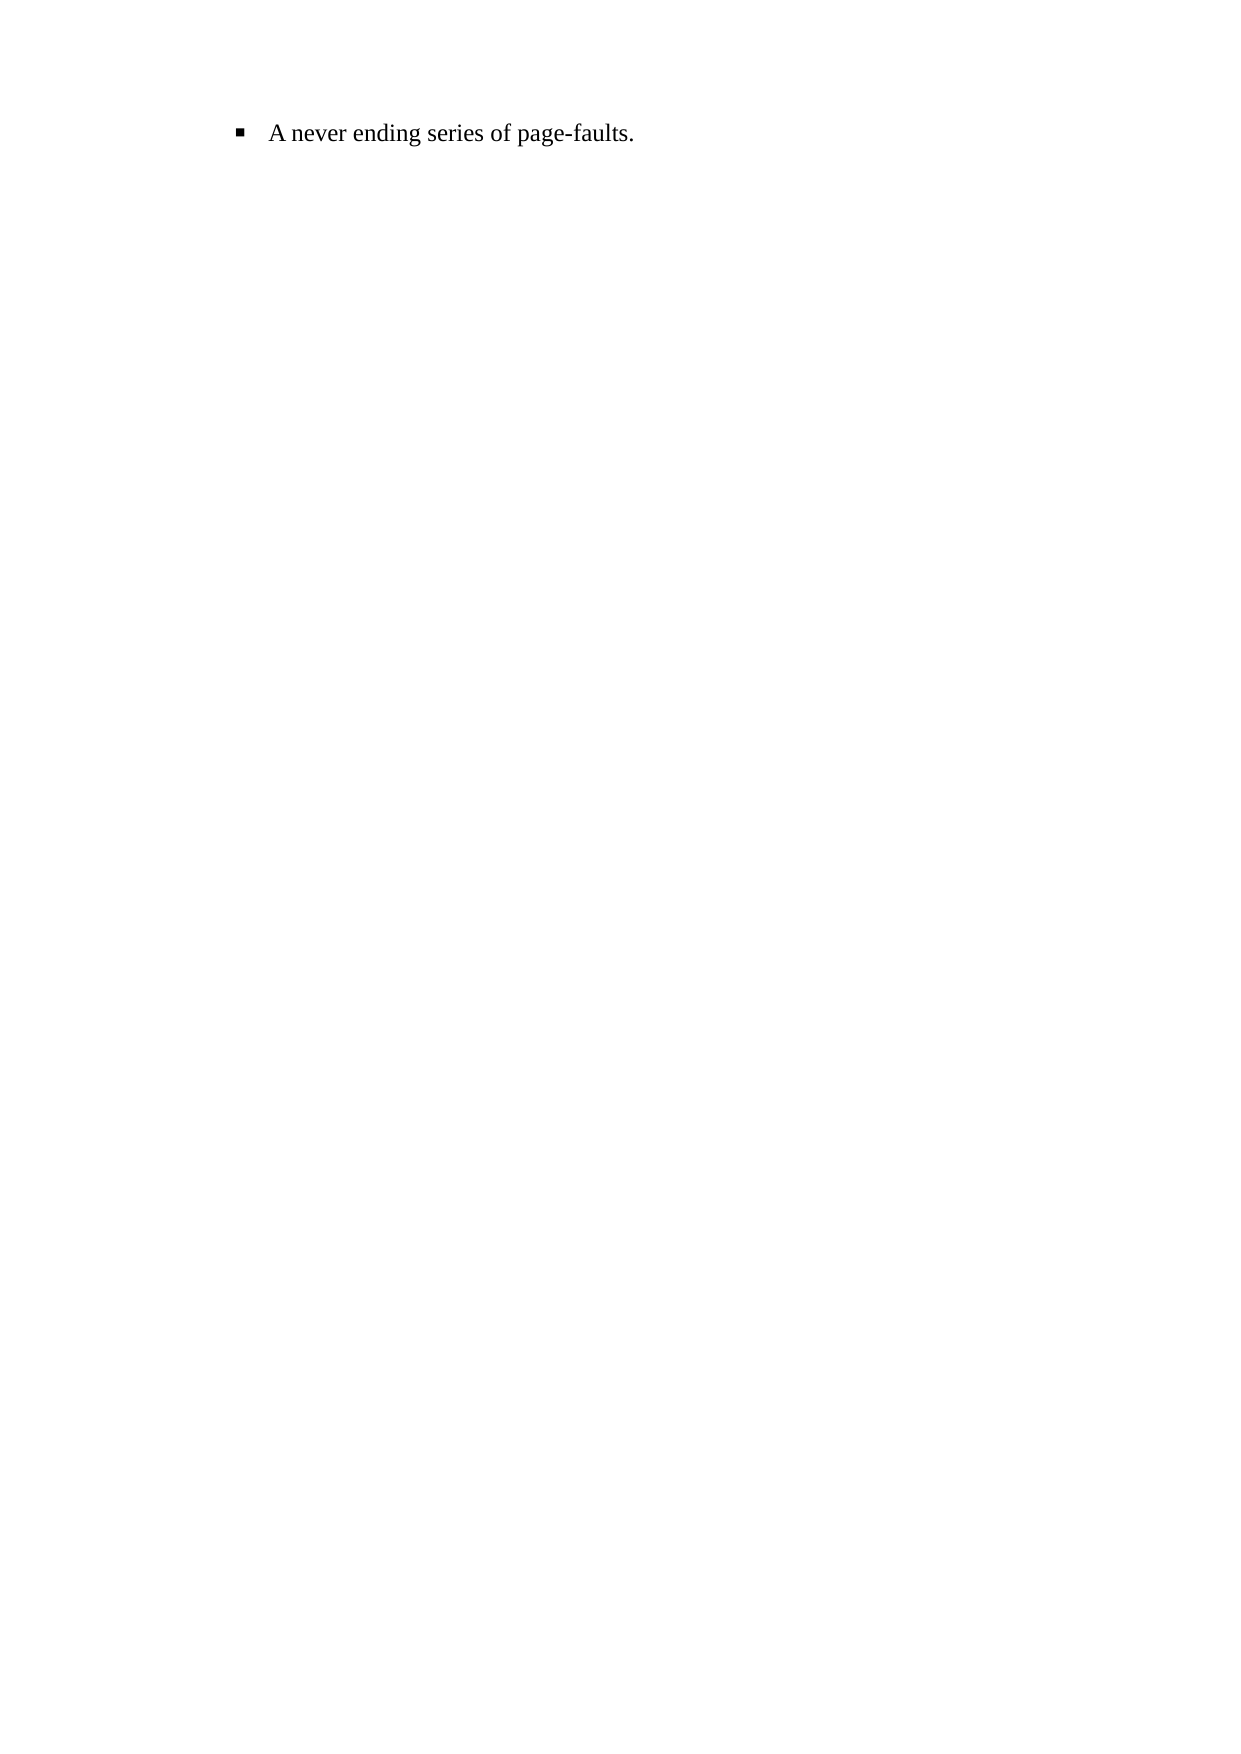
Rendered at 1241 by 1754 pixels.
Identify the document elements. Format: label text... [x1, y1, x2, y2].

list A never ending series of page-faults. [231, 118, 1122, 147]
